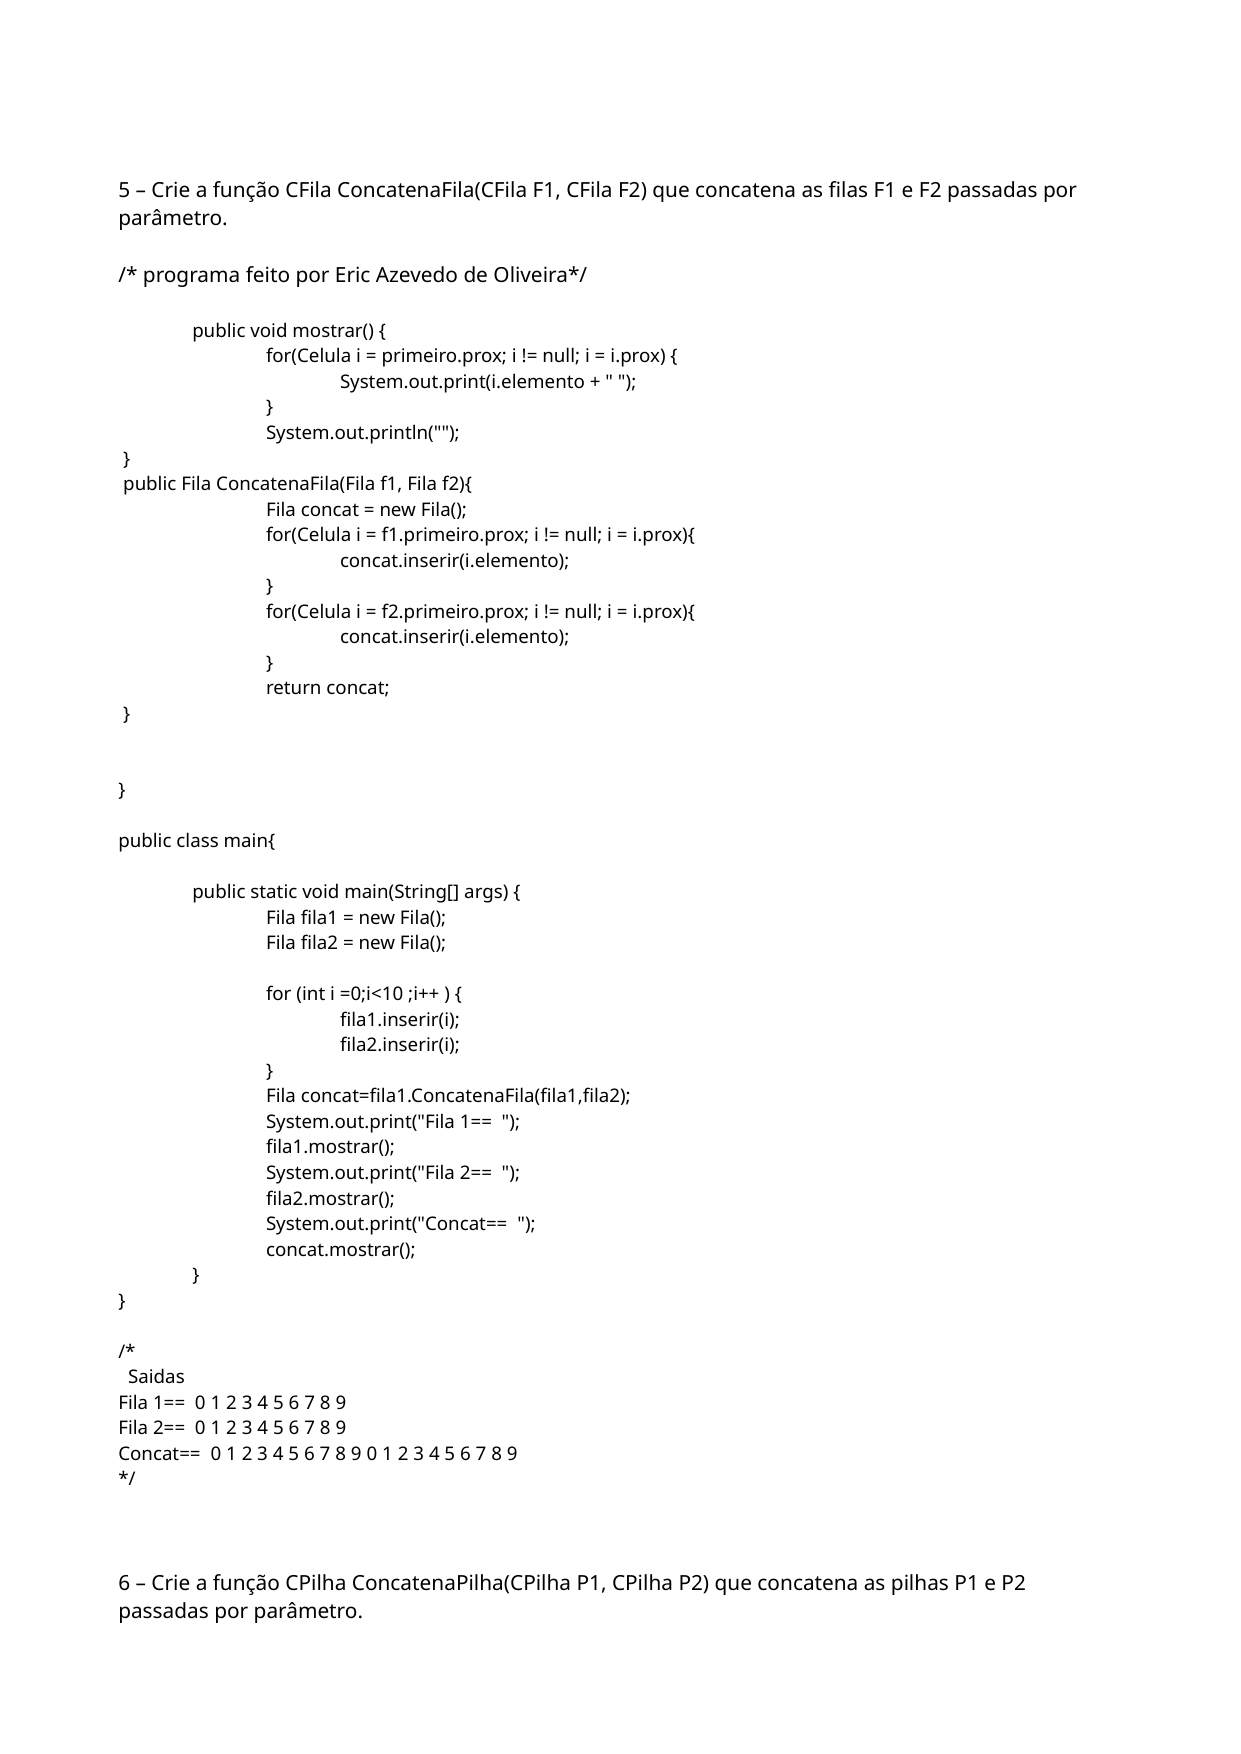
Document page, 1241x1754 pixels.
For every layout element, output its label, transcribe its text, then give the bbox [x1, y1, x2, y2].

text for(Celula i = f2.primeiro.prox; i != null; i = i.prox){ [118, 598, 1122, 623]
text for(Celula i = primeiro.prox; i != null; i = i.prox) { [118, 343, 1122, 368]
text } [118, 1057, 1122, 1083]
text System.out.println(""); [118, 419, 1122, 445]
text concat.mostrar(); [118, 1236, 1122, 1261]
text Fila concat=fila1.ConcatenaFila(fila1,fila2); [118, 1083, 1122, 1108]
text fila1.mostrar(); [118, 1134, 1122, 1159]
text } [118, 394, 1122, 419]
text for(Celula i = f1.primeiro.prox; i != null; i = i.prox){ [118, 521, 1122, 547]
text System.out.print("Concat== "); [118, 1210, 1122, 1236]
text return concat; [118, 674, 1122, 700]
text } [118, 1287, 1122, 1312]
text } [118, 649, 1122, 674]
text /* [118, 1338, 1122, 1363]
text public void mostrar() { [118, 317, 1122, 343]
text 5 – Crie a função CFila ConcatenaFila(CFila F1, CFila F2) que concatena as filas F1 e F2 passadas por parâmetro. [118, 175, 1122, 232]
text System.out.print("Fila 2== "); [118, 1159, 1122, 1185]
text Fila fila2 = new Fila(); [118, 930, 1122, 955]
text concat.inserir(i.elemento); [118, 547, 1122, 572]
text Fila concat = new Fila(); [118, 496, 1122, 521]
text concat.inserir(i.elemento); [118, 623, 1122, 649]
text } [118, 1261, 1122, 1287]
text System.out.print("Fila 1== "); [118, 1108, 1122, 1134]
text public Fila ConcatenaFila(Fila f1, Fila f2){ [118, 470, 1122, 496]
text fila2.inserir(i); [118, 1032, 1122, 1057]
text Fila 1== 0 1 2 3 4 5 6 7 8 9 [118, 1389, 1122, 1414]
text } [118, 700, 1122, 726]
text fila2.mostrar(); [118, 1185, 1122, 1210]
text fila1.inserir(i); [118, 1006, 1122, 1032]
text 6 – Crie a função CPilha ConcatenaPilha(CPilha P1, CPilha P2) que concatena as pilhas P1 e P2 passadas por parâmetro. [118, 1568, 1122, 1624]
text public class main{ [118, 828, 1122, 853]
text for (int i =0;i<10 ;i++ ) { [118, 981, 1122, 1006]
text } [118, 445, 1122, 470]
text Concat== 0 1 2 3 4 5 6 7 8 9 0 1 2 3 4 5 6 7 8 9 [118, 1440, 1122, 1466]
text /* programa feito por Eric Azevedo de Oliveira*/ [118, 260, 1122, 289]
text } [118, 572, 1122, 598]
text public static void main(String[] args) { [118, 879, 1122, 904]
text Fila 2== 0 1 2 3 4 5 6 7 8 9 [118, 1414, 1122, 1440]
text Saidas [118, 1363, 1122, 1389]
text Fila fila1 = new Fila(); [118, 904, 1122, 930]
text */ [118, 1466, 1122, 1491]
text System.out.print(i.elemento + " "); [118, 368, 1122, 394]
text } [118, 777, 1122, 802]
